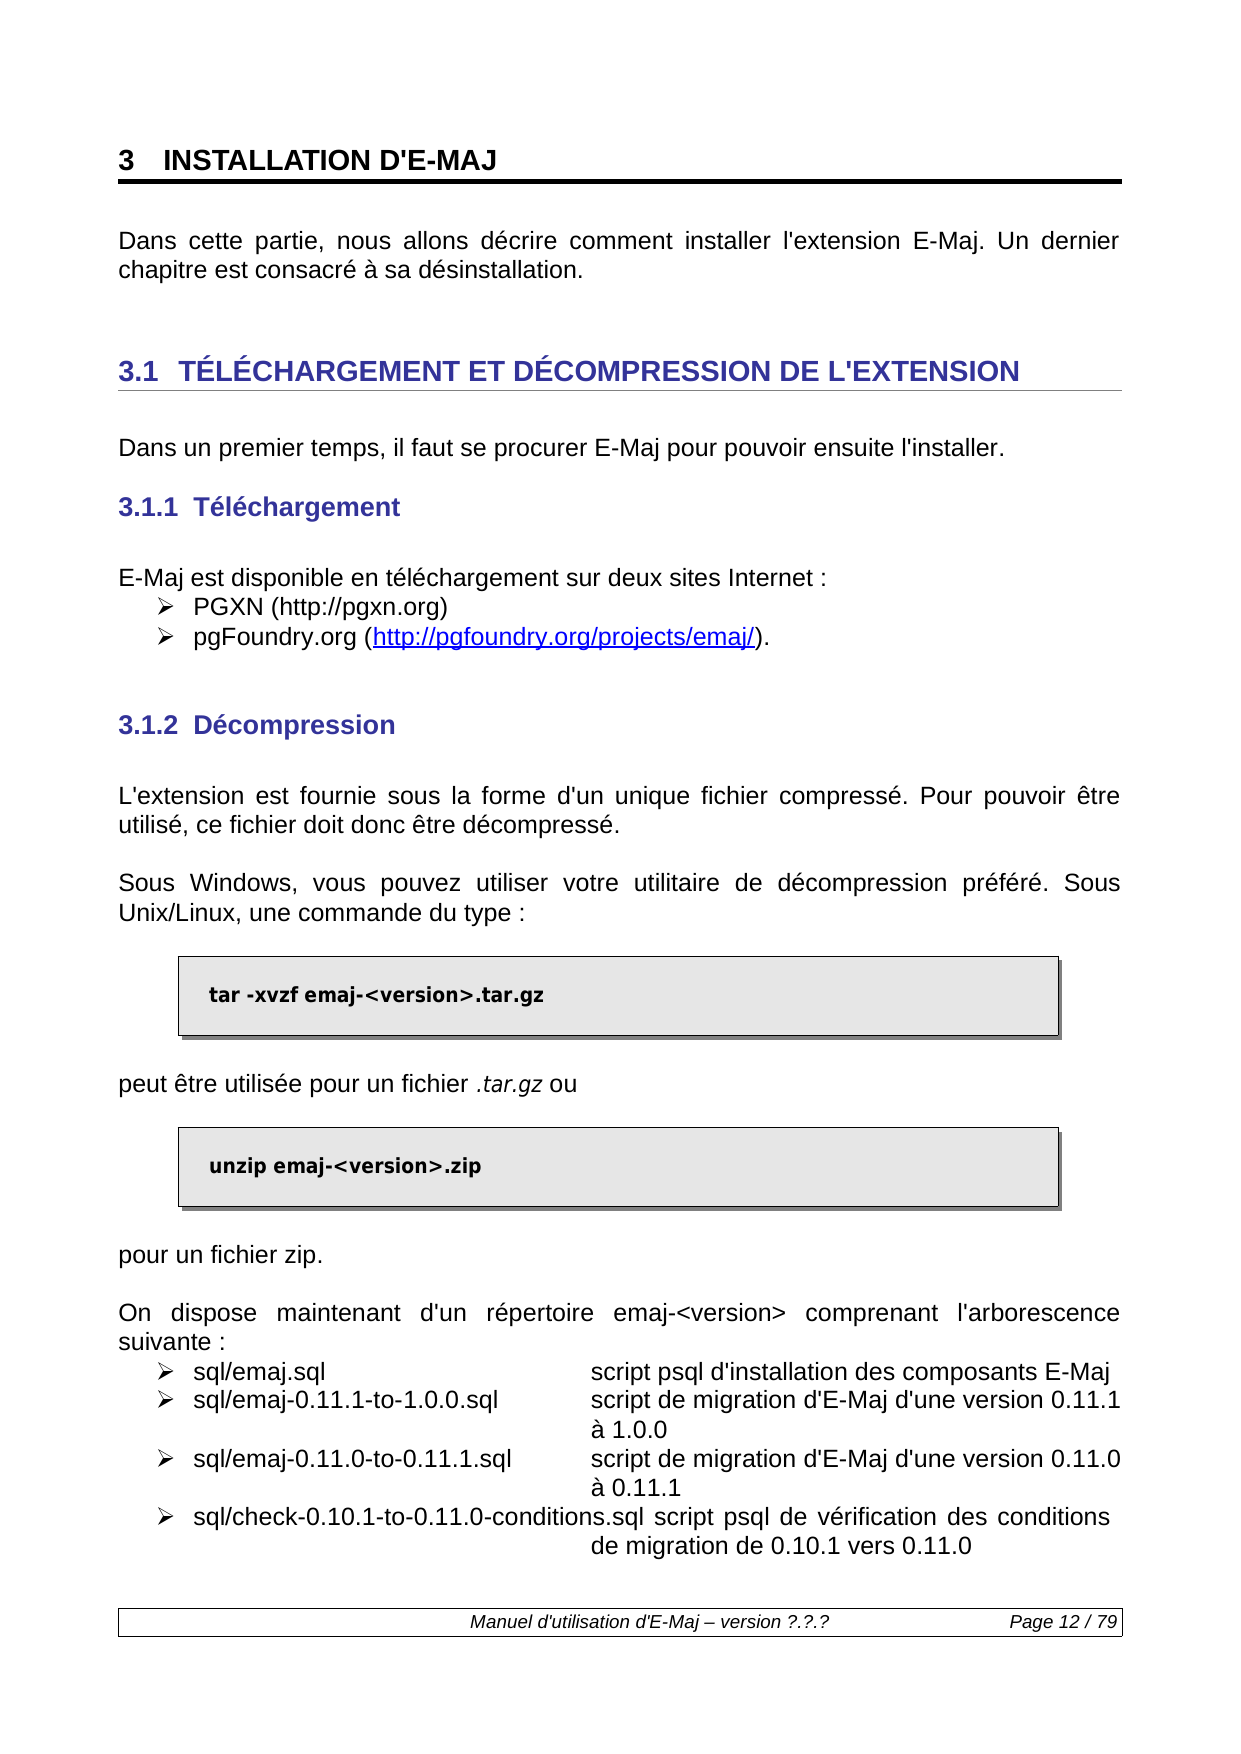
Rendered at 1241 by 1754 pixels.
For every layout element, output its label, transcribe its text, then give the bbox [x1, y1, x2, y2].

text pour un fichier zip. [118, 1240, 1122, 1269]
text unzip emaj-<version>.zip [179, 1151, 1058, 1176]
list pgFoundry.org (http://pgfoundry.org/projects/emaj/). [156, 621, 1122, 650]
list sql/check-0.10.1-to-0.11.0-conditions.sql script psql de vérification des conditions de migration de 0.10.1 vers 0.11.0 [156, 1502, 1122, 1560]
text On dispose maintenant d'un répertoire emaj-<version> comprenant l'arborescence suivante : [118, 1298, 1122, 1356]
subtitle Téléchargement et décompression de l'extension [118, 354, 1122, 390]
subtitle Téléchargement [118, 491, 1122, 522]
text tar -xvzf emaj-<version>.tar.gz [179, 980, 1058, 1004]
text Dans un premier temps, il faut se procurer E-Maj pour pouvoir ensuite l'installer. [118, 432, 1122, 462]
text Sous Windows, vous pouvez utiliser votre utilitaire de décompression préféré. Sous Unix/Linux, une commande du type : [118, 868, 1122, 926]
subtitle Installation d'E-Maj [118, 143, 1122, 179]
text L'extension est fournie sous la forme d'un unique fichier compressé. Pour pouvoir être utilisé, ce fichier doit donc être décompressé. [118, 781, 1122, 839]
text Dans cette partie, nous allons décrire comment installer l'extension E-Maj. Un dernier chapitre est consacré à sa désinstallation. [118, 226, 1122, 284]
text E-Maj est disponible en téléchargement sur deux sites Internet : [118, 563, 1122, 592]
list sql/emaj-0.11.0-to-0.11.1.sql script de migration d'E-Maj d'une version 0.11.0 à 0.11.1 [156, 1443, 1122, 1502]
list sql/emaj-0.11.1-to-1.0.0.sql script de migration d'E-Maj d'une version 0.11.1 à 1.0.0 [156, 1385, 1122, 1443]
subtitle Décompression [118, 708, 1122, 739]
list PGXN (http://pgxn.org) [156, 592, 1122, 621]
list sql/emaj.sql script psql d'installation des composants E-Maj [156, 1356, 1122, 1385]
text peut être utilisée pour un fichier .tar.gz ou [118, 1069, 1122, 1098]
